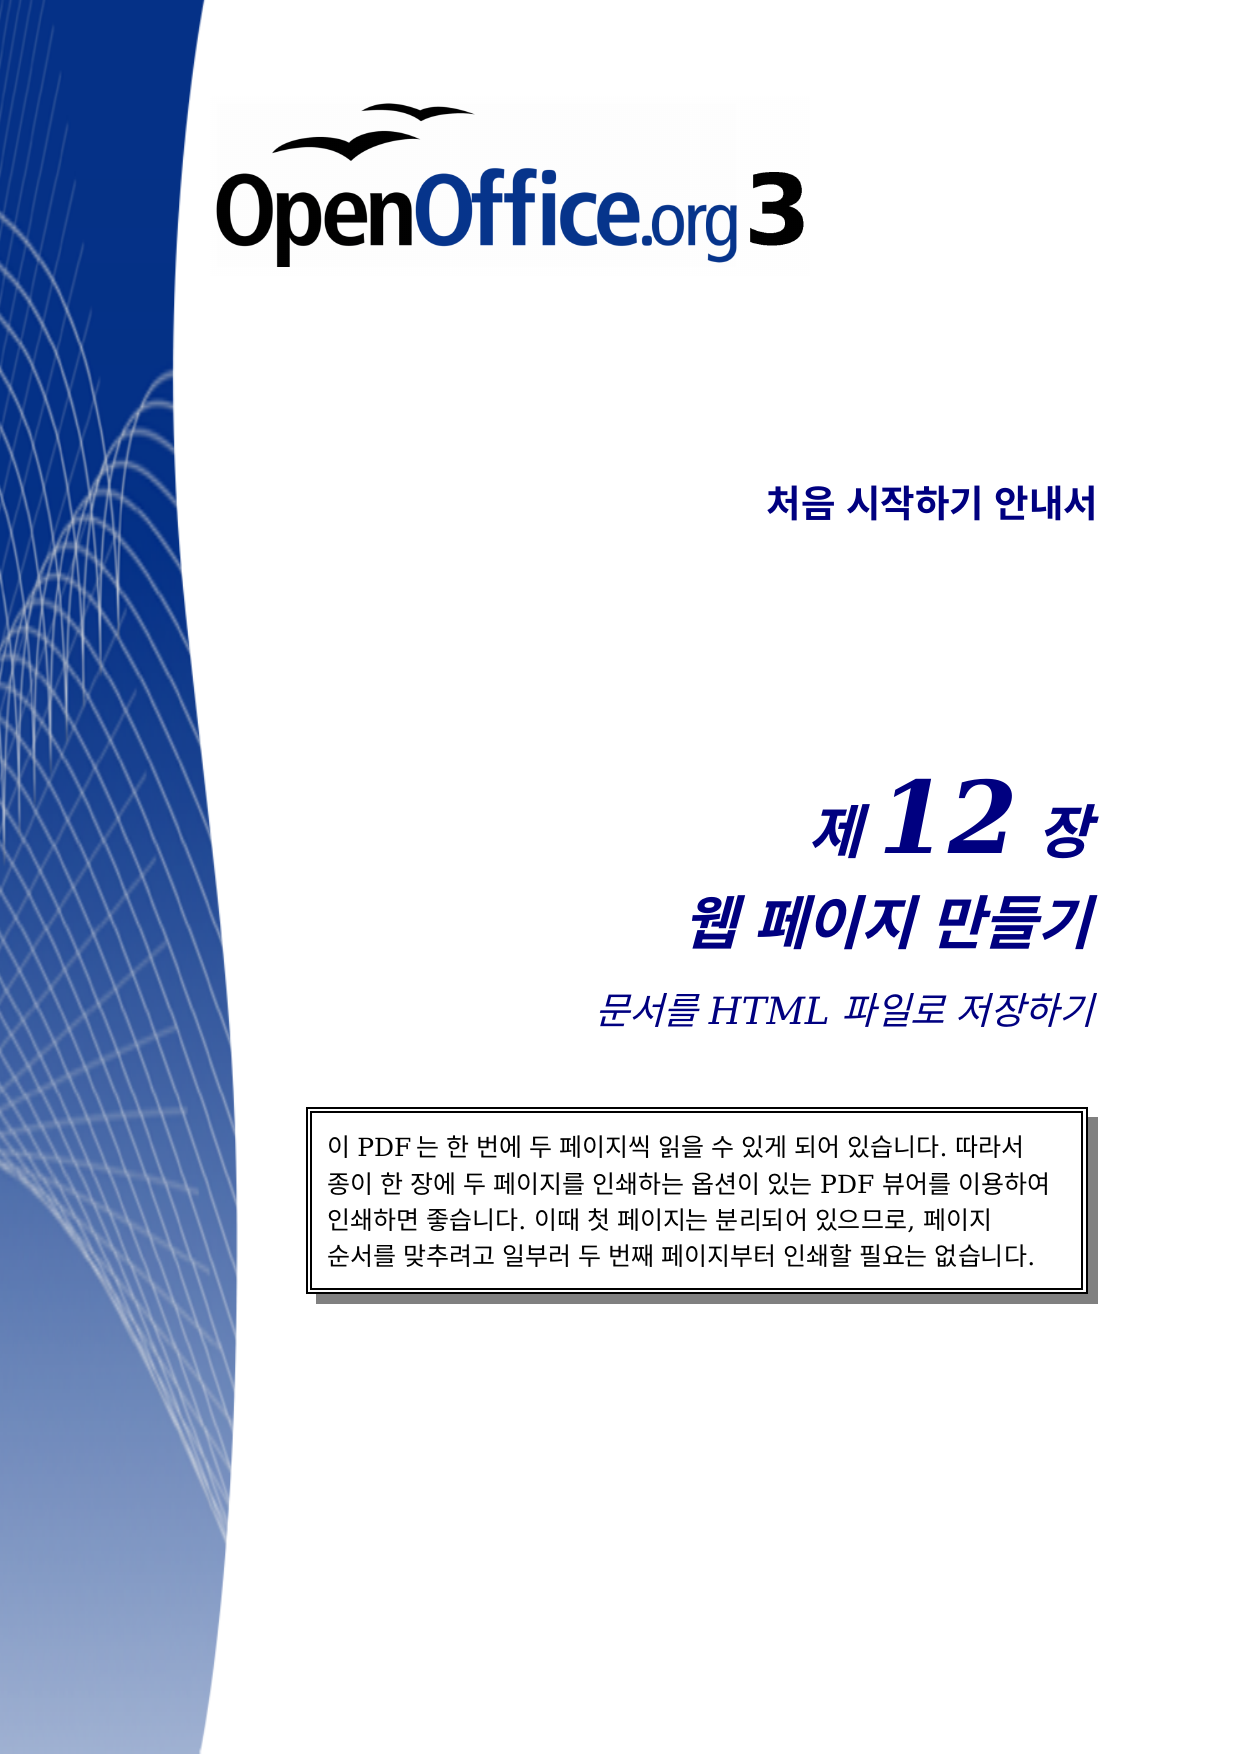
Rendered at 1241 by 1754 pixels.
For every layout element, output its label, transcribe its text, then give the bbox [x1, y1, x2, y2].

subtitle 제 12장 웹 페이지 만들기 [249, 759, 1098, 962]
text 이 PDF는 한 번에 두 페이지씩 읽을 수 있게 되어 있습니다. 따라서 종이 한 장에 두 페이지를 인쇄하는 옵션이 있는 PDF 뷰어를 이용하여 인쇄하면 좋습니다. 이때 첫 페이지는 분리되어 있으므로, 페이지 순서를 맞추려고 일부러 두 번째 페이지부터 인쇄할 필요는 없습니다. [308, 1109, 1086, 1292]
text 처음 시작하기 안내서 [249, 474, 1098, 528]
subtitle 문서를 HTML 파일로 저장하기 [249, 981, 1098, 1035]
picture [0, 0, 811, 1754]
